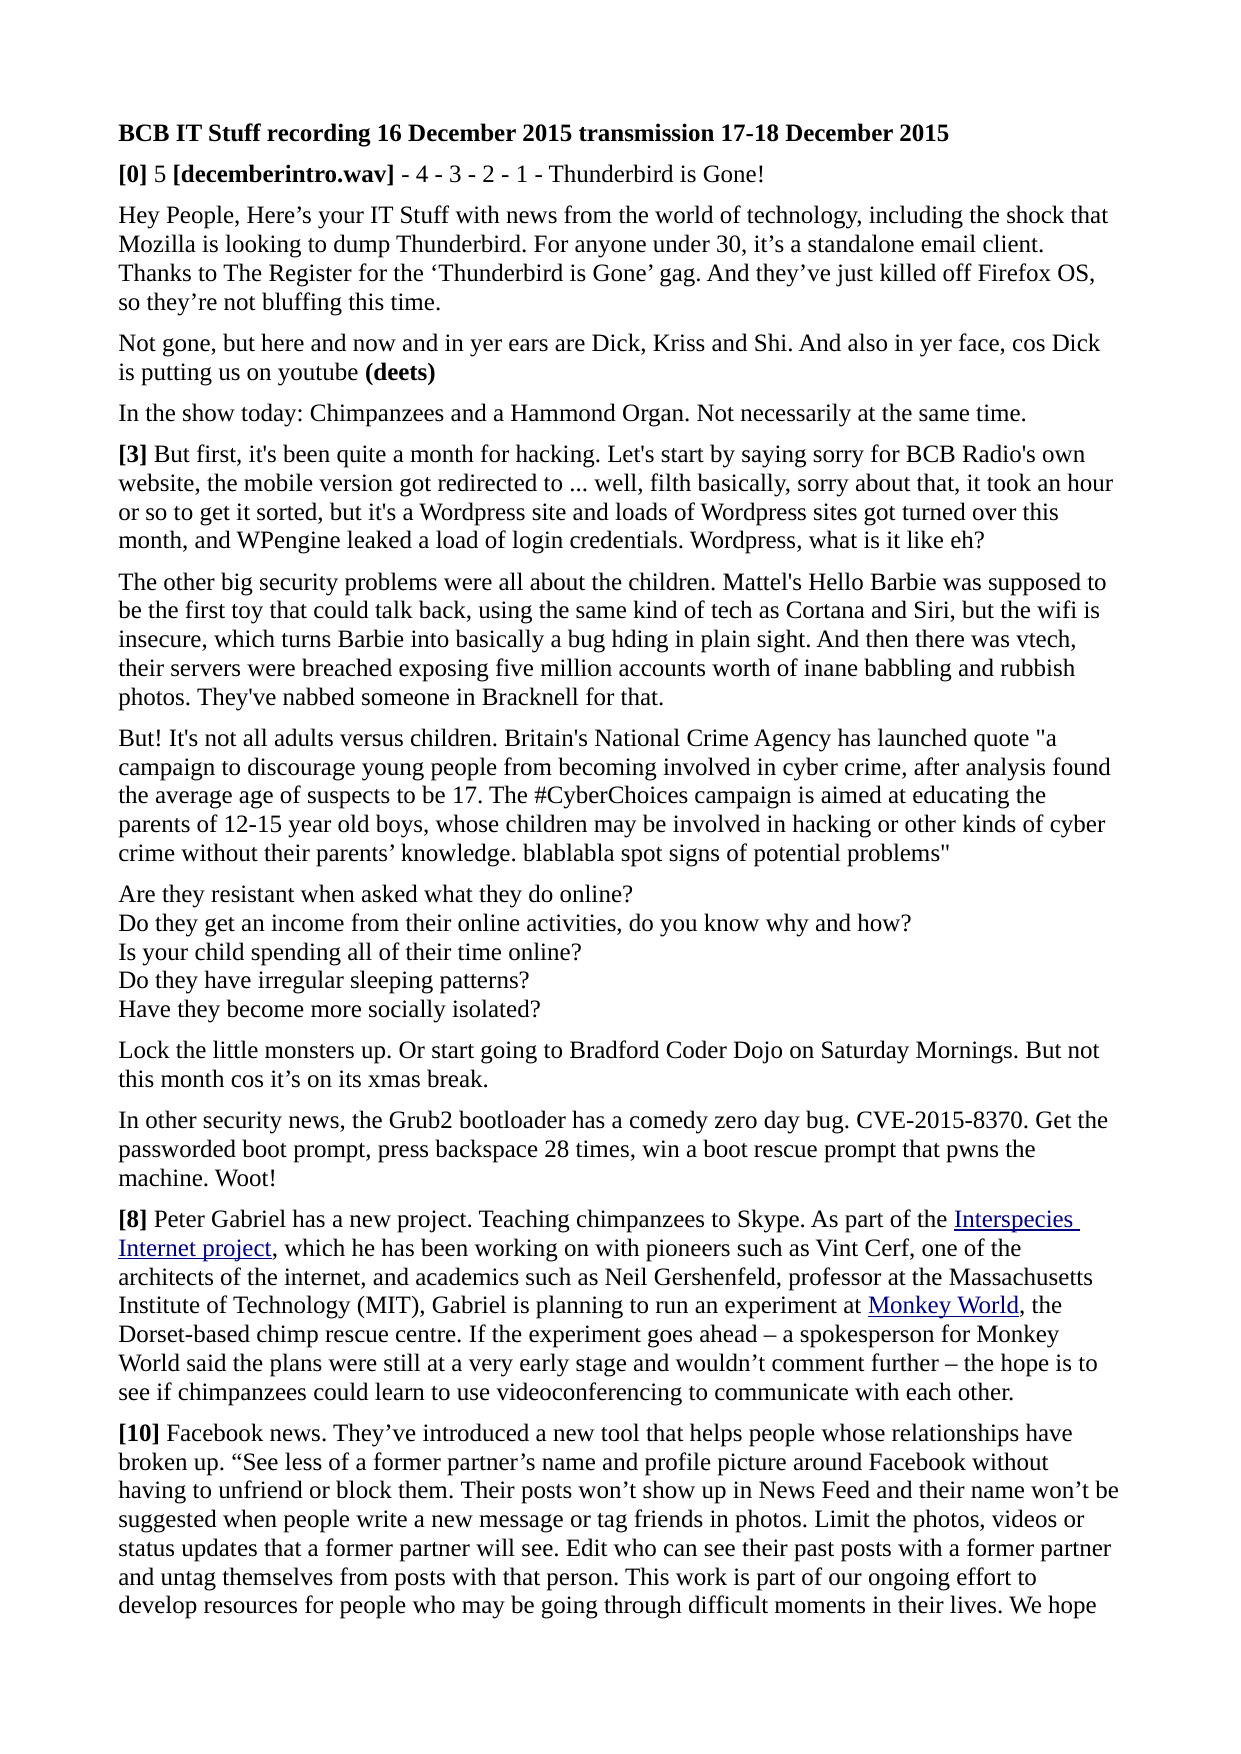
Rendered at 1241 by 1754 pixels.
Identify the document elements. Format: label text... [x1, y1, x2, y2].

text [0] 5 [decemberintro.wav] - 4 - 3 - 2 - 1 - Thunderbird is Gone! [118, 159, 1122, 188]
text BCB IT Stuff recording 16 December 2015 transmission 17-18 December 2015 [118, 118, 1122, 147]
text In the show today: Chimpanzees and a Hammond Organ. Not necessarily at the same time. [118, 398, 1122, 427]
text [10] Facebook news. They’ve introduced a new tool that helps people whose relationships have broken up. “See less of a former partner’s name and profile picture around Facebook without having to unfriend or block them. Their posts won’t show up in News Feed and their name won’t be suggested when people write a new message or tag friends in photos. Limit the photos, videos or status updates that a former partner will see. Edit who can see their past posts with a former partner and untag themselves from posts with that person. This work is part of our ongoing effort to develop resources for people who may be going through difficult moments in their lives. We hope [118, 1418, 1122, 1619]
text In other security news, the Grub2 bootloader has a comedy zero day bug. CVE-2015-8370. Get the passworded boot prompt, press backspace 28 times, win a boot rescue prompt that pwns the machine. Woot! [118, 1106, 1122, 1192]
text [3] But first, it's been quite a month for hacking. Let's start by saying sorry for BCB Radio's own website, the mobile version got redirected to ... well, filth basically, sorry about that, it took an hour or so to get it sorted, but it's a Wordpress site and loads of Wordpress sites got turned over this month, and WPengine leaked a load of login credentials. Wordpress, what is it like eh? [118, 439, 1122, 554]
text Hey People, Here’s your IT Stuff with news from the world of technology, including the shock that Mozilla is looking to dump Thunderbird. For anyone under 30, it’s a standalone email client. Thanks to The Register for the ‘Thunderbird is Gone’ gag. And they’ve just killed off Firefox OS, so they’re not bluffing this time. [118, 201, 1122, 316]
text Lock the little monsters up. Or start going to Bradford Coder Dojo on Saturday Mornings. But not this month cos it’s on its xmas break. [118, 1036, 1122, 1093]
text But! It's not all adults versus children. Britain's National Crime Agency has launched quote "a campaign to discourage young people from becoming involved in cyber crime, after analysis found the average age of suspects to be 17. The #CyberChoices campaign is aimed at educating the parents of 12-15 year old boys, whose children may be involved in hacking or other kinds of cyber crime without their parents’ knowledge. blablabla spot signs of potential problems" [118, 723, 1122, 867]
text [8] Peter Gabriel has a new project. Teaching chimpanzees to Skype. As part of the Interspecies Internet project, which he has been working on with pioneers such as Vint Cerf, one of the architects of the internet, and academics such as Neil Gershenfeld, professor at the Massachusetts Institute of Technology (MIT), Gabriel is planning to run an experiment at Monkey World, the Dorset-based chimp rescue centre. If the experiment goes ahead – a spokesperson for Monkey World said the plans were still at a very early stage and wouldn’t comment further – the hope is to see if chimpanzees could learn to use videoconferencing to communicate with each other. [118, 1204, 1122, 1406]
text Are they resistant when asked what they do online? Do they get an income from their online activities, do you know why and how? Is your child spending all of their time online? Do they have irregular sleeping patterns? Have they become more socially isolated? [118, 879, 1122, 1023]
text Not gone, but here and now and in yer ears are Dick, Kriss and Shi. And also in yer face, cos Dick is putting us on youtube (deets) [118, 328, 1122, 386]
text The other big security problems were all about the children. Mattel's Hello Barbie was supposed to be the first toy that could talk back, using the same kind of tech as Cortana and Siri, but the wifi is insecure, which turns Barbie into basically a bug hding in plain sight. And then there was vtech, their servers were breached exposing five million accounts worth of inane babbling and rubbish photos. They've nabbed someone in Bracknell for that. [118, 567, 1122, 711]
